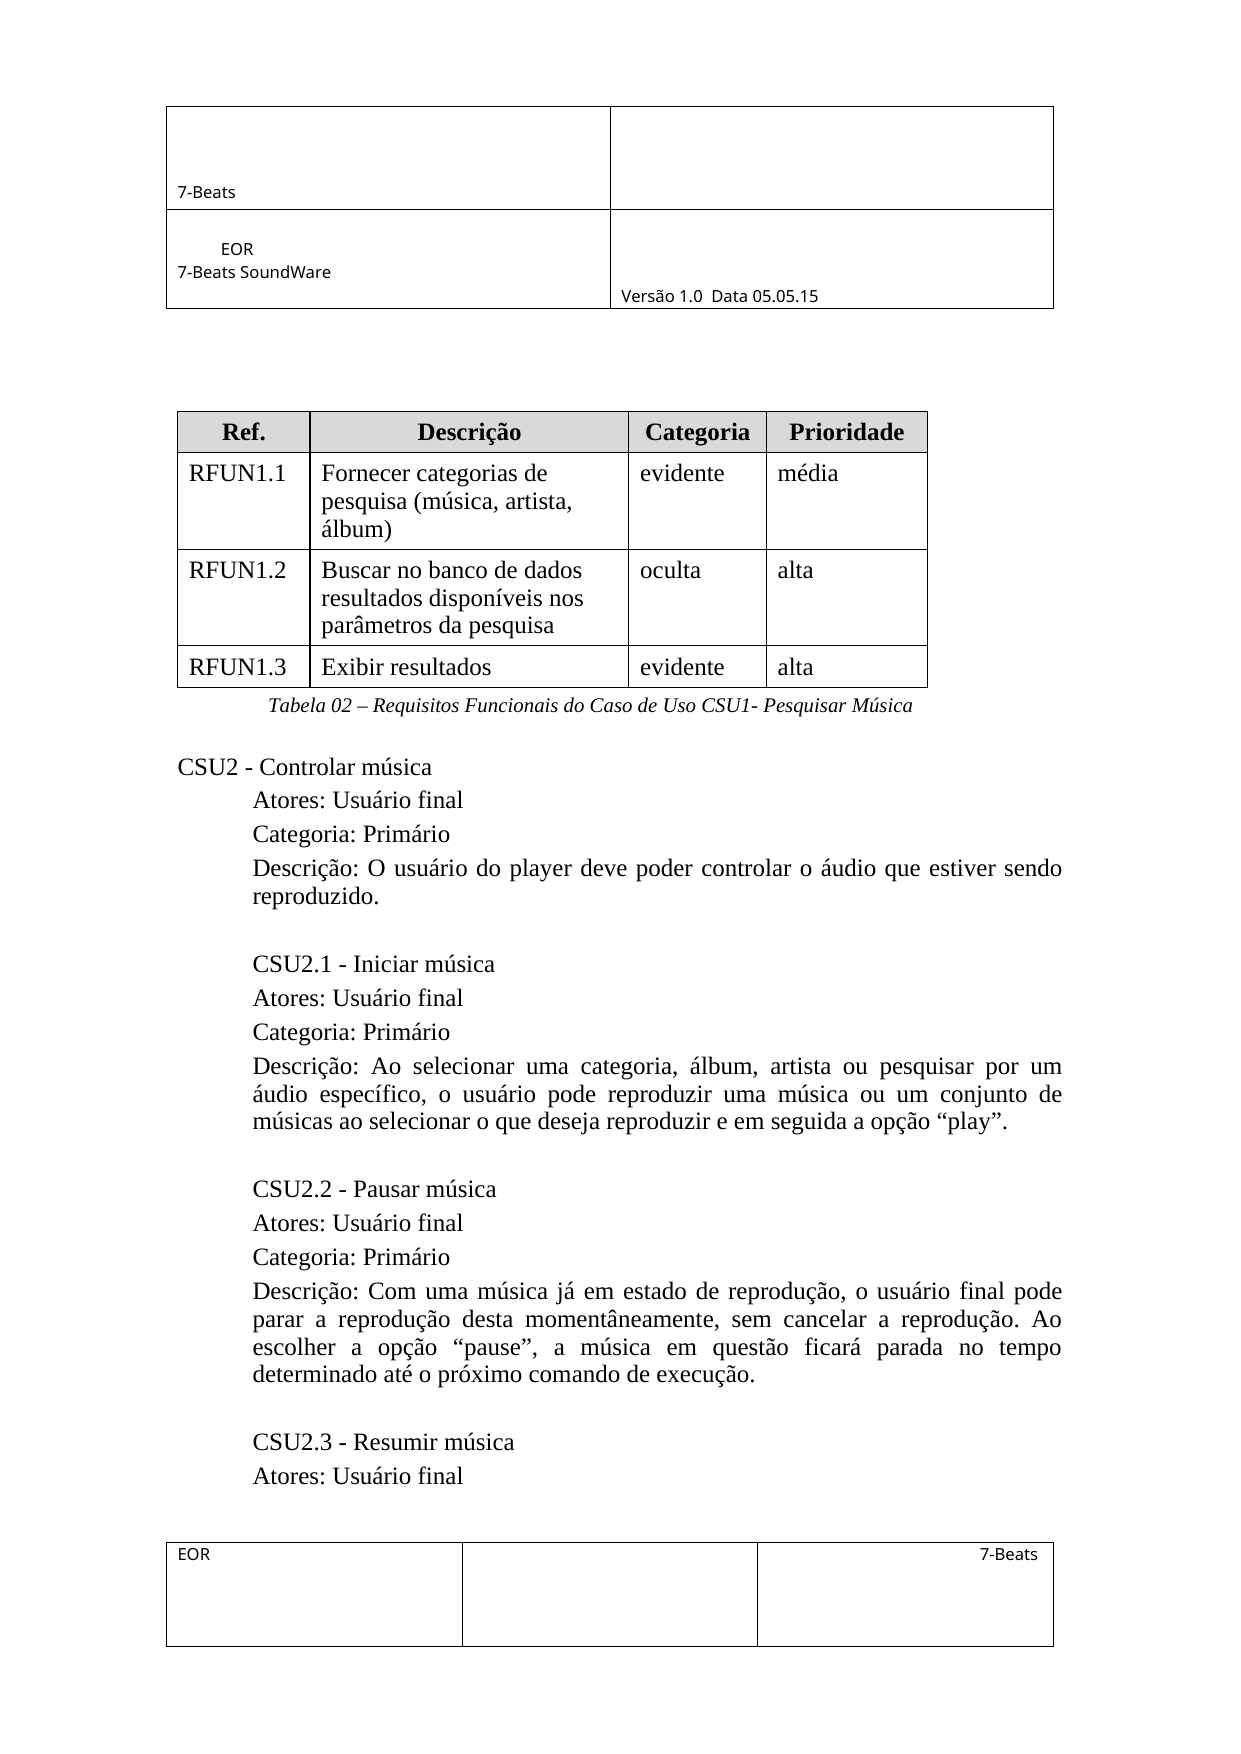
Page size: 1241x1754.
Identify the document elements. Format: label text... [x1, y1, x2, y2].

text Atores: Usuário final [177, 984, 1063, 1012]
text Tabela 02 – Requisitos Funcionais do Caso de Uso CSU1- Pesquisar Música [177, 694, 1063, 717]
text Descrição: Com uma música já em estado de reprodução, o usuário final pode parar a reprodução desta momentâneamente, sem cancelar a reprodução. Ao escolher a opção “pause”, a música em questão ficará parada no tempo determinado até o próximo comando de execução. [252, 1277, 1063, 1388]
table_cell RFUN1.2 [178, 550, 309, 645]
text Descrição: Ao selecionar uma categoria, álbum, artista ou pesquisar por um áudio específico, o usuário pode reproduzir uma música ou um conjunto de músicas ao selecionar o que deseja reproduzir e em seguida a opção “play”. [252, 1052, 1063, 1135]
text Descrição: O usuário do player deve poder controlar o áudio que estiver sendo reproduzido. [252, 854, 1063, 910]
table_cell Buscar no banco de dados resultados disponíveis nos parâmetros da pesquisa [311, 550, 628, 645]
table_cell alta [767, 550, 927, 645]
table_cell alta [767, 646, 927, 687]
text Categoria: Primário [177, 821, 1063, 848]
text CSU2.3 - Resumir música [177, 1428, 1063, 1456]
text Atores: Usuário final [177, 787, 1063, 814]
text CSU2 - Controlar música [177, 753, 1063, 780]
table_cell evidente [629, 646, 766, 687]
text CSU2.2 - Pausar música [177, 1175, 1063, 1203]
table_header Categoria [629, 412, 766, 452]
table_cell Fornecer categorias de pesquisa (música, artista, álbum) [311, 453, 628, 549]
table_header Prioridade [767, 412, 927, 452]
text Atores: Usuário final [177, 1209, 1063, 1237]
table_cell evidente [629, 453, 766, 549]
text Atores: Usuário final [177, 1462, 1063, 1490]
table_cell oculta [629, 550, 766, 645]
table_cell Exibir resultados [311, 646, 628, 687]
table_header Ref. [178, 412, 309, 452]
table_cell RFUN1.1 [178, 453, 309, 549]
table_header Descrição [311, 412, 628, 452]
text Categoria: Primário [177, 1243, 1063, 1271]
table_cell média [767, 453, 927, 549]
text Categoria: Primário [177, 1018, 1063, 1046]
table_cell RFUN1.3 [178, 646, 309, 687]
text CSU2.1 - Iniciar música [177, 950, 1063, 978]
